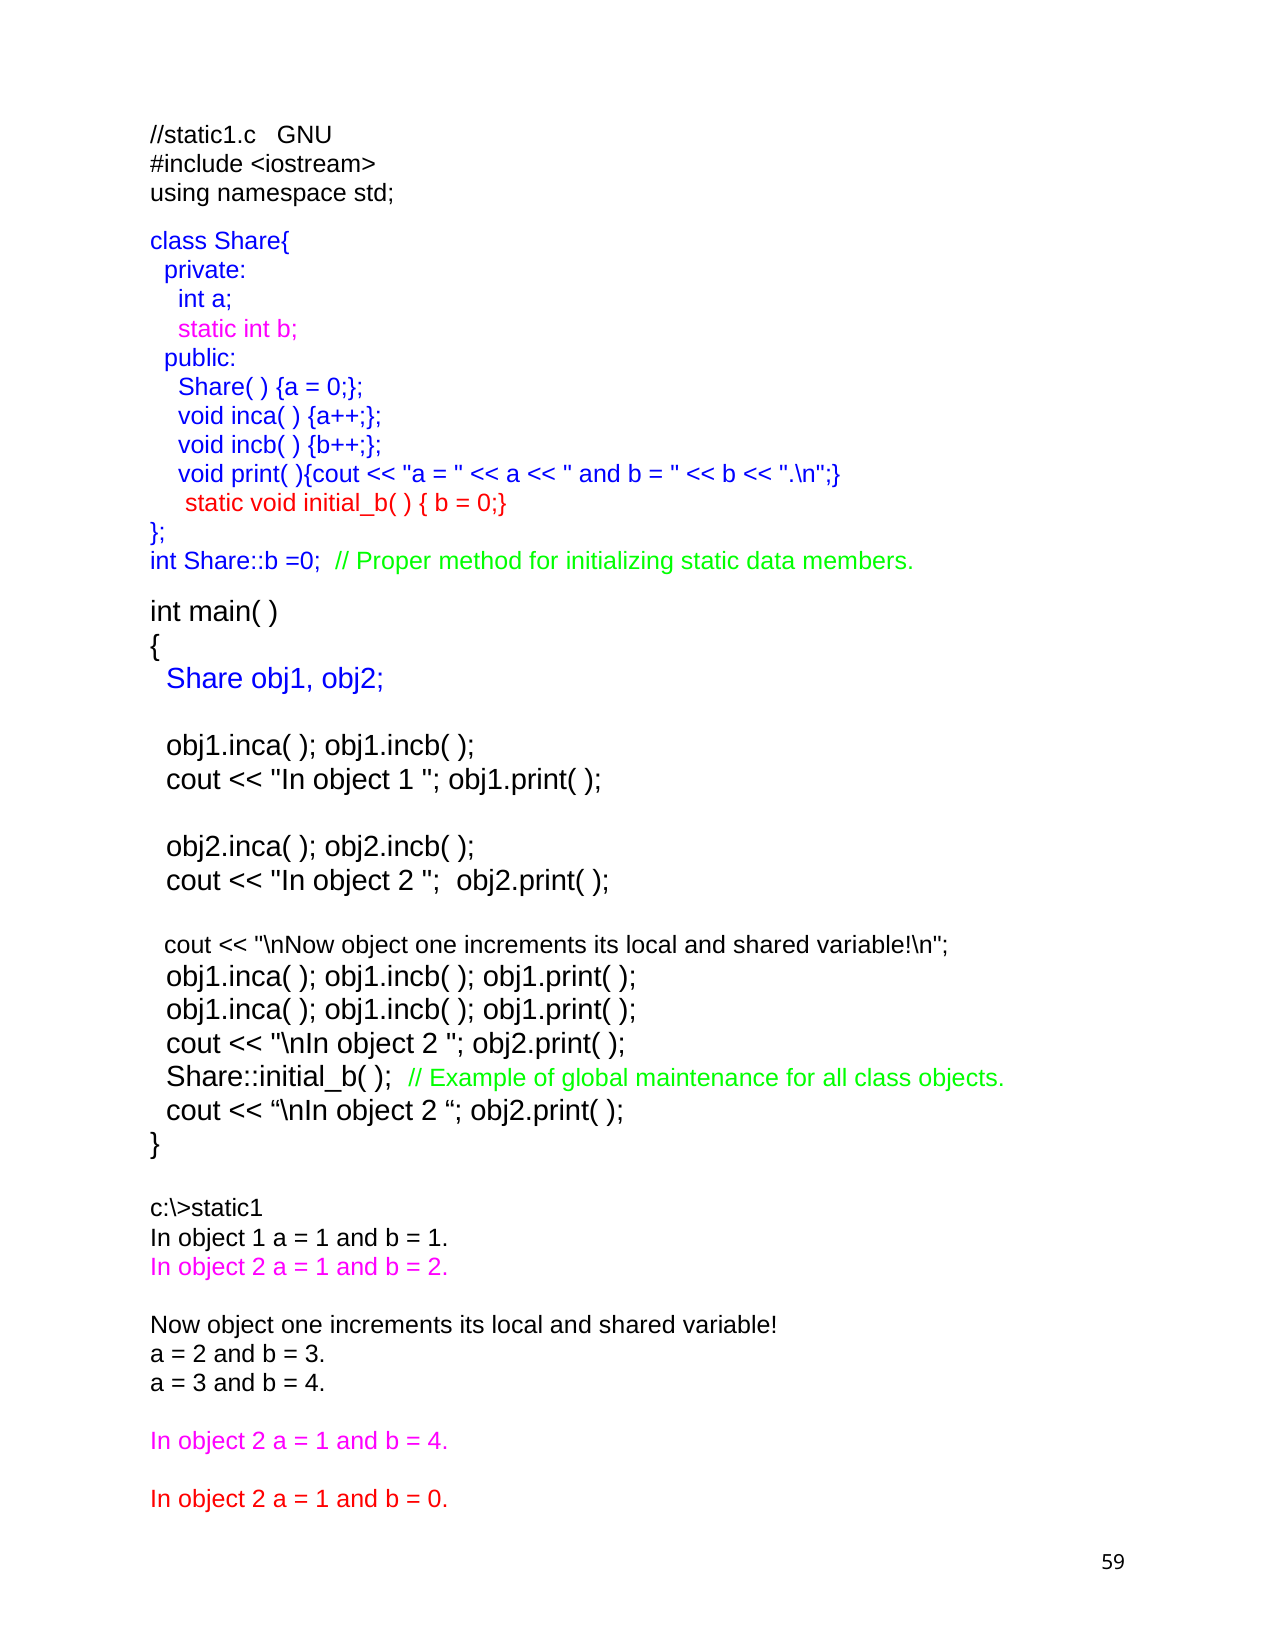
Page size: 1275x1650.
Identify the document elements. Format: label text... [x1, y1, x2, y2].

text void print( ){cout << "a = " << a << " and b = " << b << ".\n";} [150, 459, 1125, 488]
text cout << "In object 1 "; obj1.print( ); [150, 762, 1125, 795]
text //static1.c GNU [150, 120, 1125, 149]
text Now object one increments its local and shared variable! [150, 1309, 1125, 1339]
text using namespace std; [150, 178, 1125, 207]
text class Share{ [150, 226, 1125, 255]
text In object 2 a = 1 and b = 4. [150, 1426, 1125, 1455]
text obj1.inca( ); obj1.incb( ); obj1.print( ); [150, 992, 1125, 1026]
text } [150, 1126, 1125, 1160]
text { [150, 628, 1125, 661]
text cout << "In object 2 "; obj2.print( ); [150, 862, 1125, 896]
text Share obj1, obj2; [150, 661, 1125, 695]
text private: [150, 255, 1125, 284]
text Share( ) {a = 0;}; [150, 372, 1125, 401]
text Share::initial_b( ); // Example of global maintenance for all class objects. [150, 1059, 1125, 1093]
text void inca( ) {a++;}; [150, 401, 1125, 430]
text }; [150, 517, 1125, 546]
text obj1.inca( ); obj1.incb( ); [150, 728, 1125, 762]
text In object 2 a = 1 and b = 0. [150, 1484, 1125, 1513]
text int Share::b =0; // Proper method for initializing static data members. [150, 546, 1125, 575]
text In object 1 a = 1 and b = 1. [150, 1222, 1125, 1251]
text obj1.inca( ); obj1.incb( ); obj1.print( ); [150, 958, 1125, 992]
text static void initial_b( ) { b = 0;} [150, 488, 1125, 517]
text a = 2 and b = 3. [150, 1339, 1125, 1368]
text void incb( ) {b++;}; [150, 430, 1125, 459]
text int a; [150, 284, 1125, 313]
text obj2.inca( ); obj2.incb( ); [150, 829, 1125, 862]
text cout << "\nNow object one increments its local and shared variable!\n"; [150, 929, 1125, 958]
text cout << "\nIn object 2 "; obj2.print( ); [150, 1026, 1125, 1059]
text public: [150, 342, 1125, 372]
text c:\>static1 [150, 1193, 1125, 1222]
text In object 2 a = 1 and b = 2. [150, 1251, 1125, 1281]
text static int b; [150, 313, 1125, 342]
text a = 3 and b = 4. [150, 1368, 1125, 1397]
text cout << “\nIn object 2 “; obj2.print( ); [150, 1093, 1125, 1126]
text #include <iostream> [150, 149, 1125, 178]
text int main( ) [150, 594, 1125, 628]
